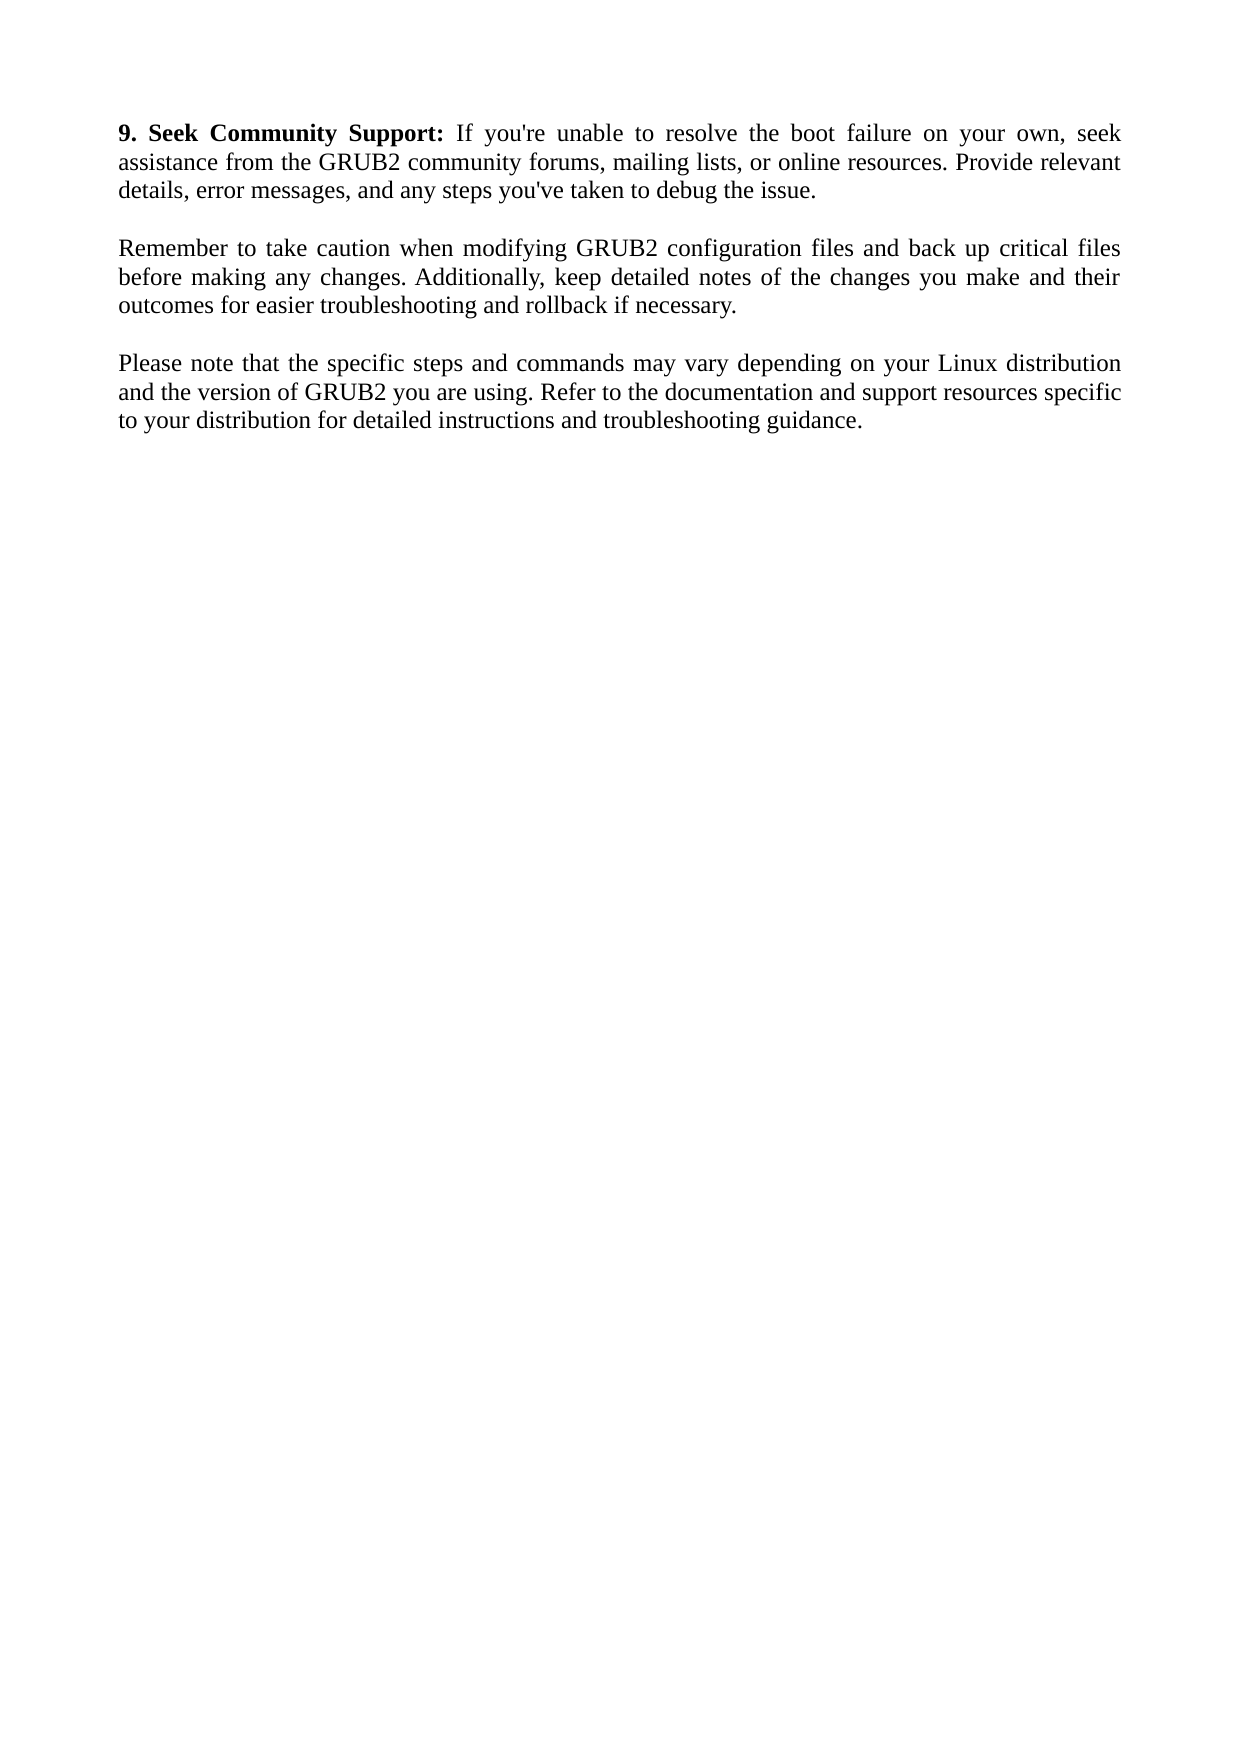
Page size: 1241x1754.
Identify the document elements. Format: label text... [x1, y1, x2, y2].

text Remember to take caution when modifying GRUB2 configuration files and back up critical files before making any changes. Additionally, keep detailed notes of the changes you make and their outcomes for easier troubleshooting and rollback if necessary. [118, 233, 1122, 319]
text Please note that the specific steps and commands may vary depending on your Linux distribution and the version of GRUB2 you are using. Refer to the documentation and support resources specific to your distribution for detailed instructions and troubleshooting guidance. [118, 348, 1122, 434]
text 9. Seek Community Support: If you're unable to resolve the boot failure on your own, seek assistance from the GRUB2 community forums, mailing lists, or online resources. Provide relevant details, error messages, and any steps you've taken to debug the issue. [118, 118, 1122, 204]
